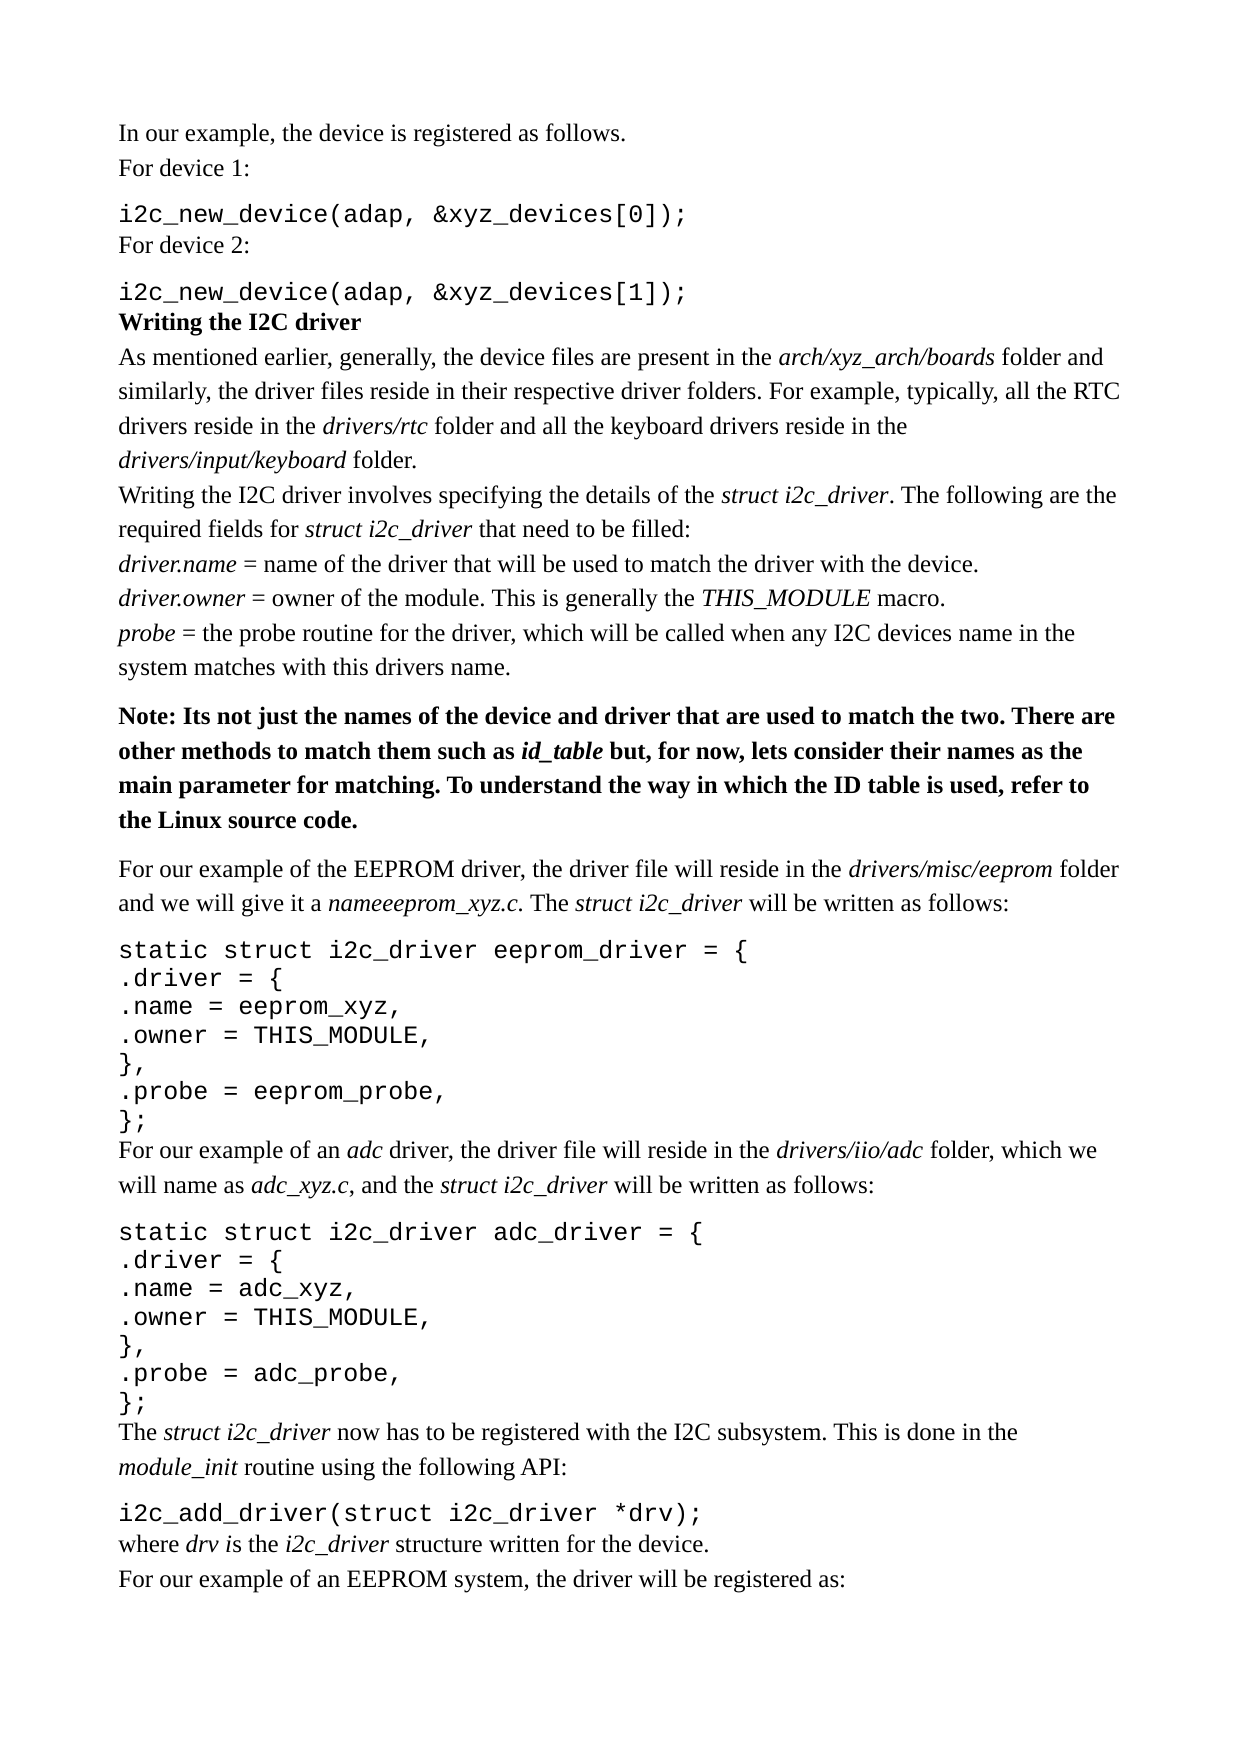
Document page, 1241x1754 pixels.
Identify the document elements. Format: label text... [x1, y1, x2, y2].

text Writing the I2C driver As mentioned earlier, generally, the device files are present in the arch/xyz_arch/boards folder and similarly, the driver files reside in their respective driver folders. For example, typically, all the RTC drivers reside in the drivers/rtc folder and all the keyboard drivers reside in the drivers/input/keyboard folder. Writing the I2C driver involves specifying the details of the struct i2c_driver. The following are the required fields for struct i2c_driver that need to be filled: driver.name = name of the driver that will be used to match the driver with the device. driver.owner = owner of the module. This is generally the THIS_MODULE macro. probe = the probe routine for the driver, which will be called when any I2C devices name in the system matches with this drivers name. [118, 307, 1122, 681]
text For our example of an adc driver, the driver file will reside in the drivers/iio/adc folder, which we will name as adc_xyz.c, and the struct i2c_driver will be written as follows: [118, 1136, 1122, 1199]
text For our example of the EEPROM driver, the driver file will reside in the drivers/misc/eeprom folder and we will give it a nameeeprom_xyz.c. The struct i2c_driver will be written as follows: [118, 854, 1122, 917]
table_header static struct i2c_driver eeprom_driver = { .driver = { .name = eeprom_xyz, .owner = THIS_MODULE, }, .probe = eeprom_probe, }; [118, 937, 758, 1136]
table_header i2c_new_device(adap, &xyz_devices[0]); [118, 202, 699, 230]
text The struct i2c_driver now has to be registered with the I2C subsystem. This is done in the module_init routine using the following API: [118, 1417, 1122, 1481]
table_header i2c_add_driver(struct i2c_driver *drv); [118, 1501, 714, 1529]
text where drv is the i2c_driver structure written for the device. For our example of an EEPROM system, the driver will be registered as: [118, 1529, 1122, 1593]
text For device 2: [118, 230, 1122, 259]
text Note: Its not just the names of the device and driver that are used to match the two. There are other methods to match them such as id_table but, for now, lets consider their names as the main parameter for matching. To understand the way in which the ID table is used, refer to the Linux source code. [118, 701, 1122, 833]
table_header i2c_new_device(adap, &xyz_devices[1]); [118, 279, 699, 307]
table_header static struct i2c_driver adc_driver = { .driver = { .name = adc_xyz, .owner = THIS_MODULE, }, .probe = adc_probe, }; [118, 1219, 713, 1417]
text In our example, the device is registered as follows. For device 1: [118, 118, 1122, 181]
